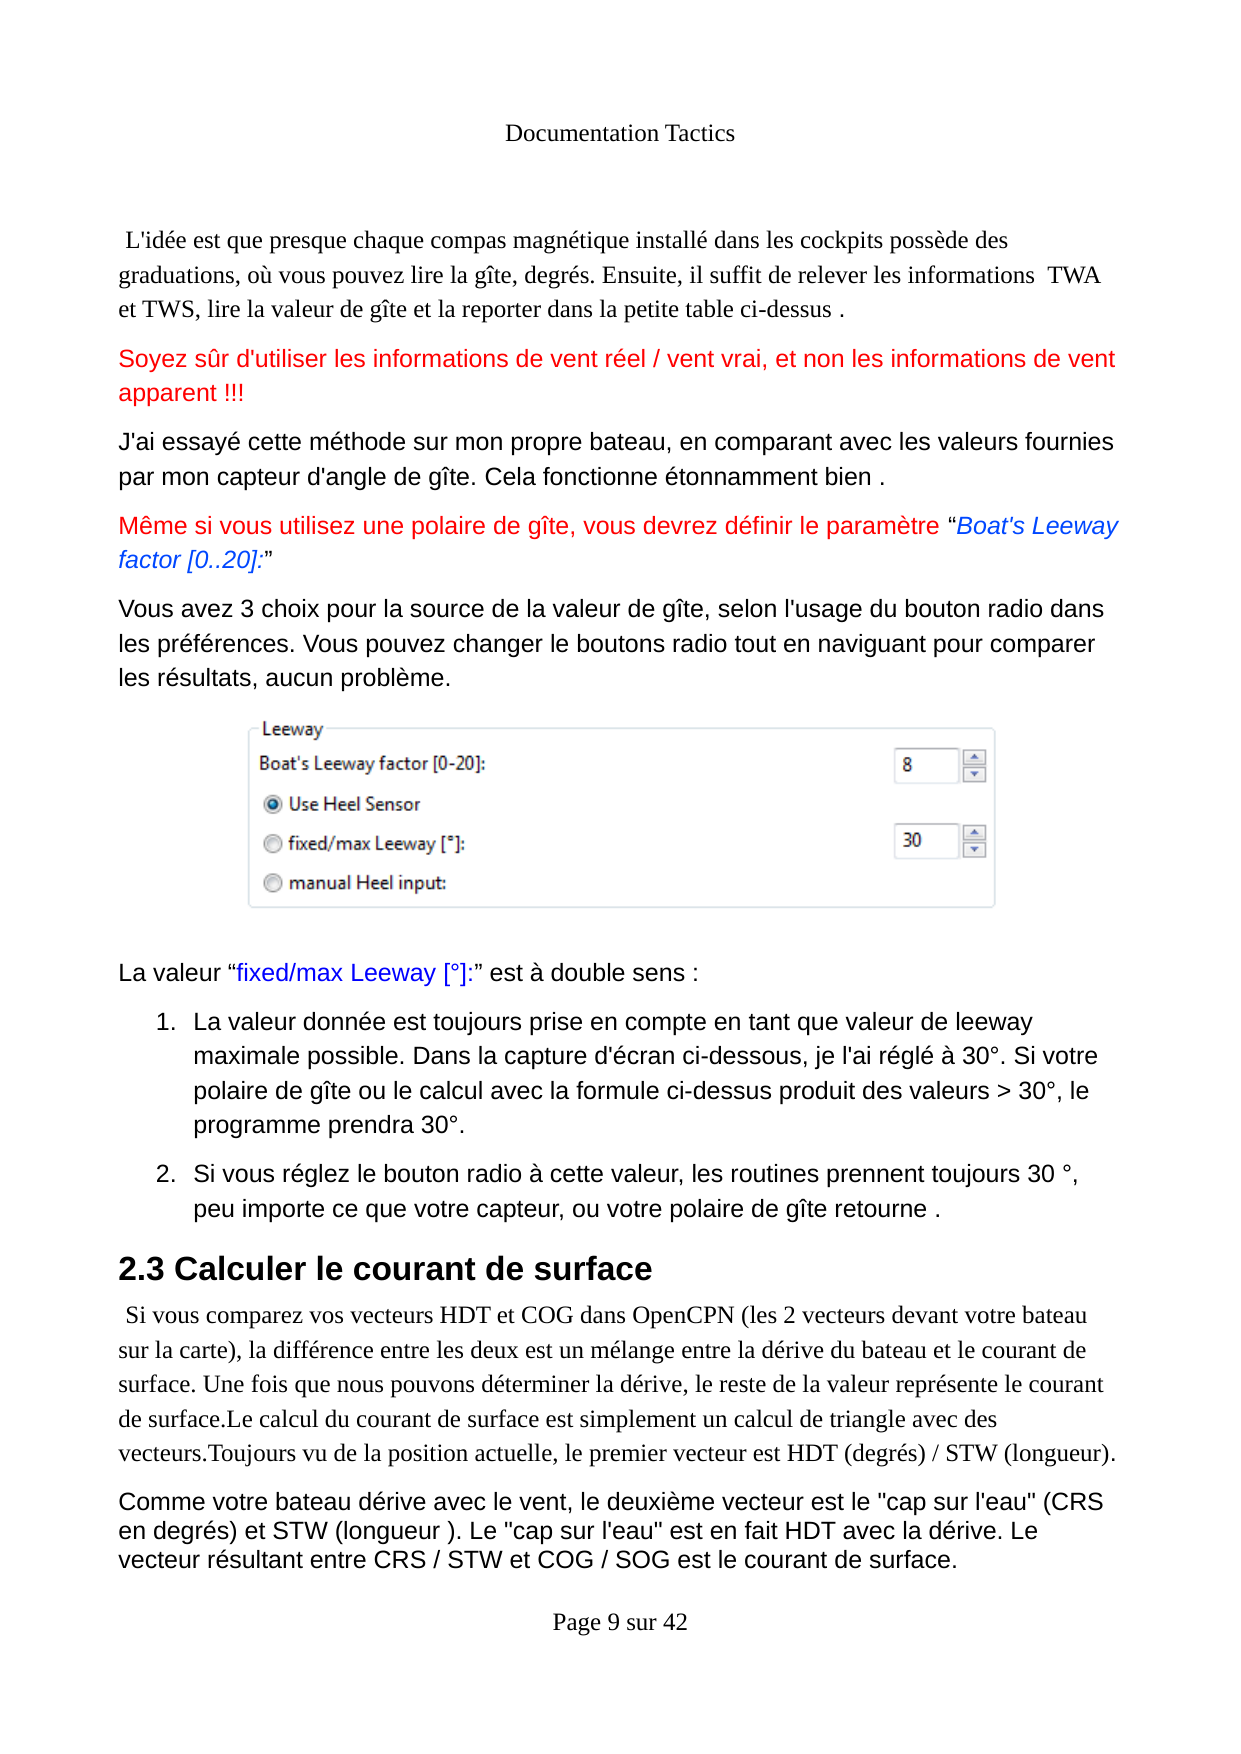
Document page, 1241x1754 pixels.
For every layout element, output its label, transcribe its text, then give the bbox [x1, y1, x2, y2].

text Si vous comparez vos vecteurs HDT et COG dans OpenCPN (les 2 vecteurs devant votre bateau sur la carte), la différence entre les deux est un mélange entre la dérive du bateau et le courant de surface. Une fois que nous pouvons déterminer la dérive, le reste de la valeur représente le courant de surface.Le calcul du courant de surface est simplement un calcul de triangle avec des vecteurs.Toujours vu de la position actuelle, le premier vecteur est HDT (degrés) / STW (longueur). [118, 1300, 1122, 1467]
picture [242, 712, 999, 913]
text Comme votre bateau dérive avec le vent, le deuxième vecteur est le "cap sur l'eau" (CRS en degrés) et STW (longueur ). Le "cap sur l'eau" est en fait HDT avec la dérive. Le vecteur résultant entre CRS / STW et COG / SOG est le courant de surface. [118, 1487, 1122, 1573]
text La valeur “fixed/max Leeway [°]:” est à double sens : [118, 958, 1122, 986]
text L'idée est que presque chaque compas magnétique installé dans les cockpits possède des graduations, où vous pouvez lire la gîte, degrés. Ensuite, il suffit de relever les informations TWA et TWS, lire la valeur de gîte et la reporter dans la petite table ci-dessus . [118, 225, 1122, 323]
list Si vous réglez le bouton radio à cette valeur, les routines prennent toujours 30 °, peu importe ce que votre capteur, ou votre polaire de gîte retourne . [156, 1159, 1122, 1222]
subtitle 2.3 Calculer le courant de surface [118, 1249, 1122, 1288]
text Vous avez 3 choix pour la source de la valeur de gîte, selon l'usage du bouton radio dans les préférences. Vous pouvez changer le boutons radio tout en naviguant pour comparer les résultats, aucun problème. [118, 594, 1122, 692]
text Même si vous utilisez une polaire de gîte, vous devrez définir le paramètre “Boat's Leeway factor [0..20]:” [118, 511, 1122, 574]
text J'ai essayé cette méthode sur mon propre bateau, en comparant avec les valeurs fournies par mon capteur d'angle de gîte. Cela fonctionne étonnamment bien . [118, 427, 1122, 490]
list La valeur donnée est toujours prise en compte en tant que valeur de leeway maximale possible. Dans la capture d'écran ci-dessous, je l'ai réglé à 30°. Si votre polaire de gîte ou le calcul avec la formule ci-dessus produit des valeurs > 30°, le programme prendra 30°. [156, 1007, 1122, 1139]
text Soyez sûr d'utiliser les informations de vent réel / vent vrai, et non les informations de vent apparent !!! [118, 344, 1122, 407]
